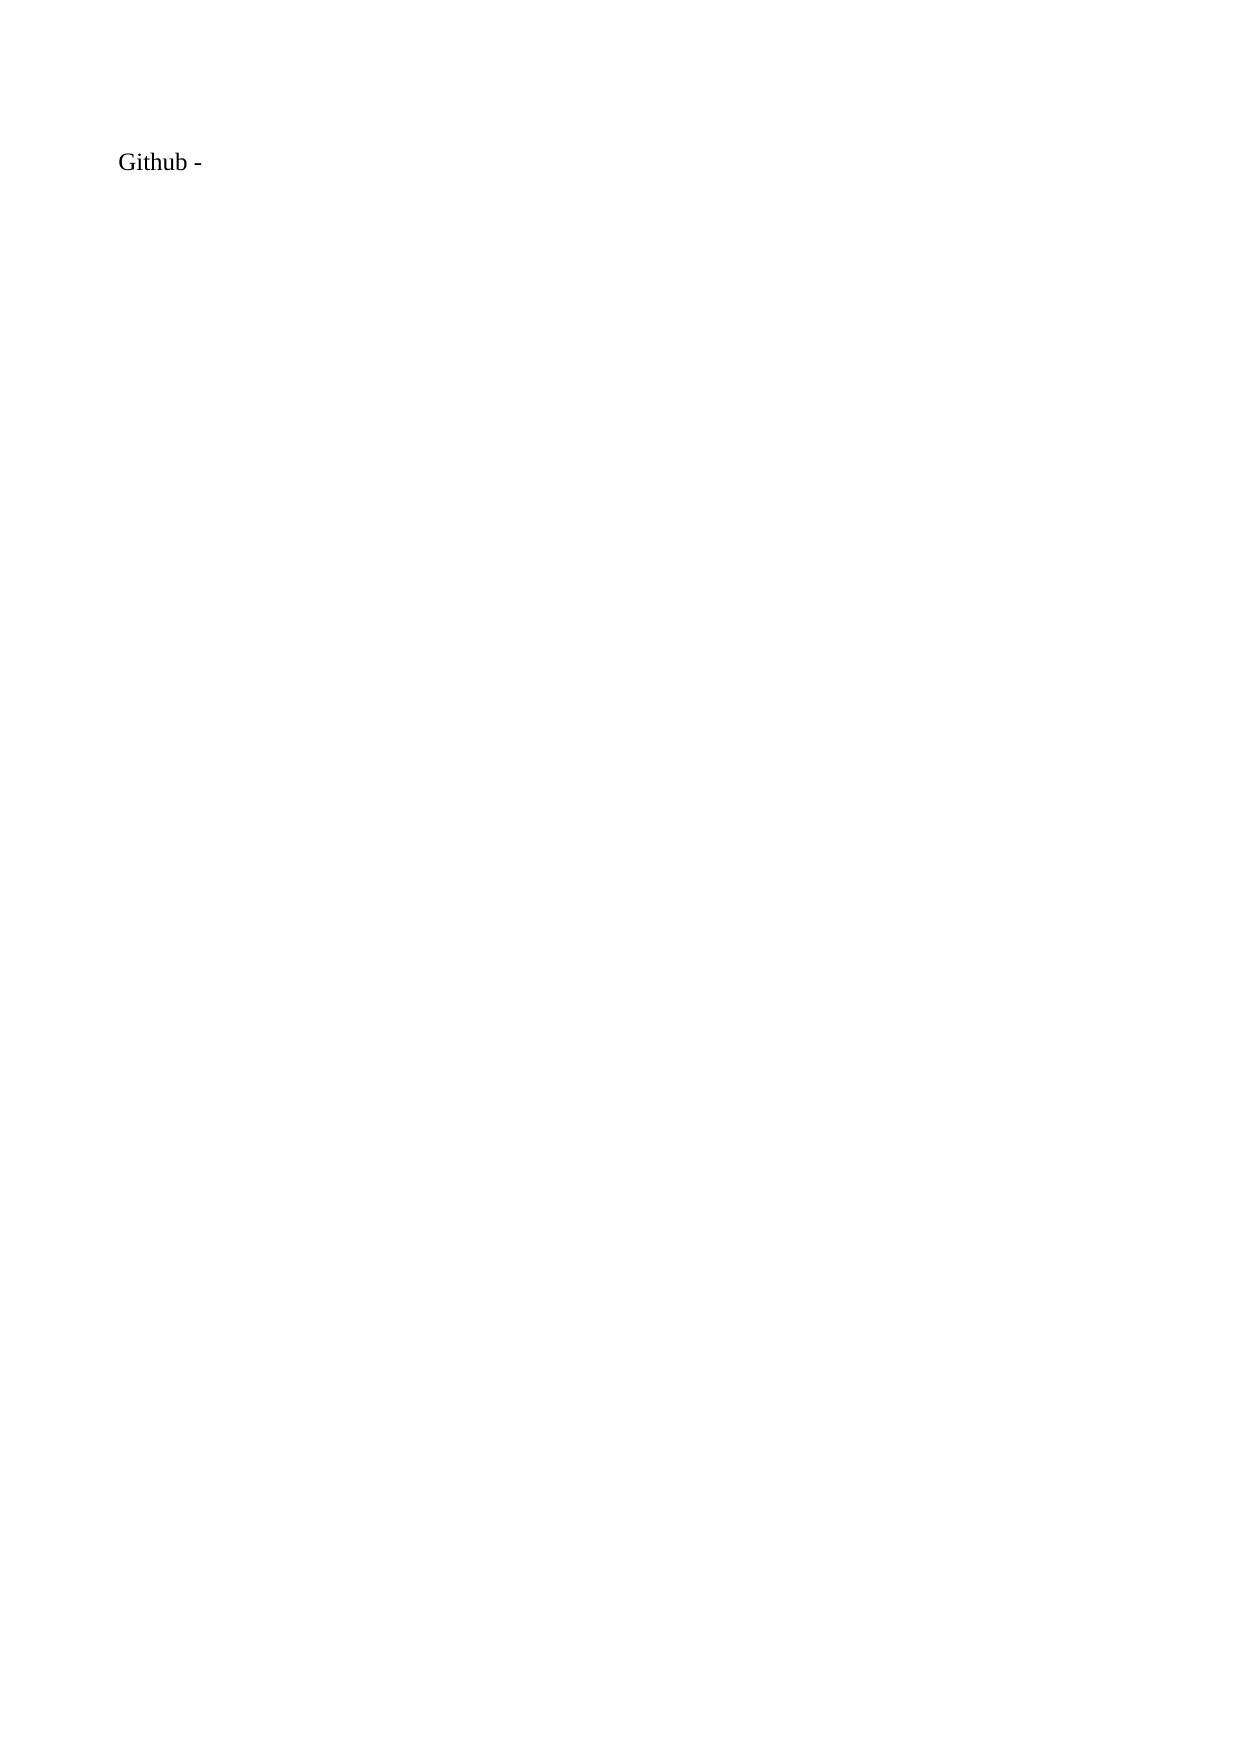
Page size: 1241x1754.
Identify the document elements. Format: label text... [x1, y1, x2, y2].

text Github - [118, 147, 1122, 176]
